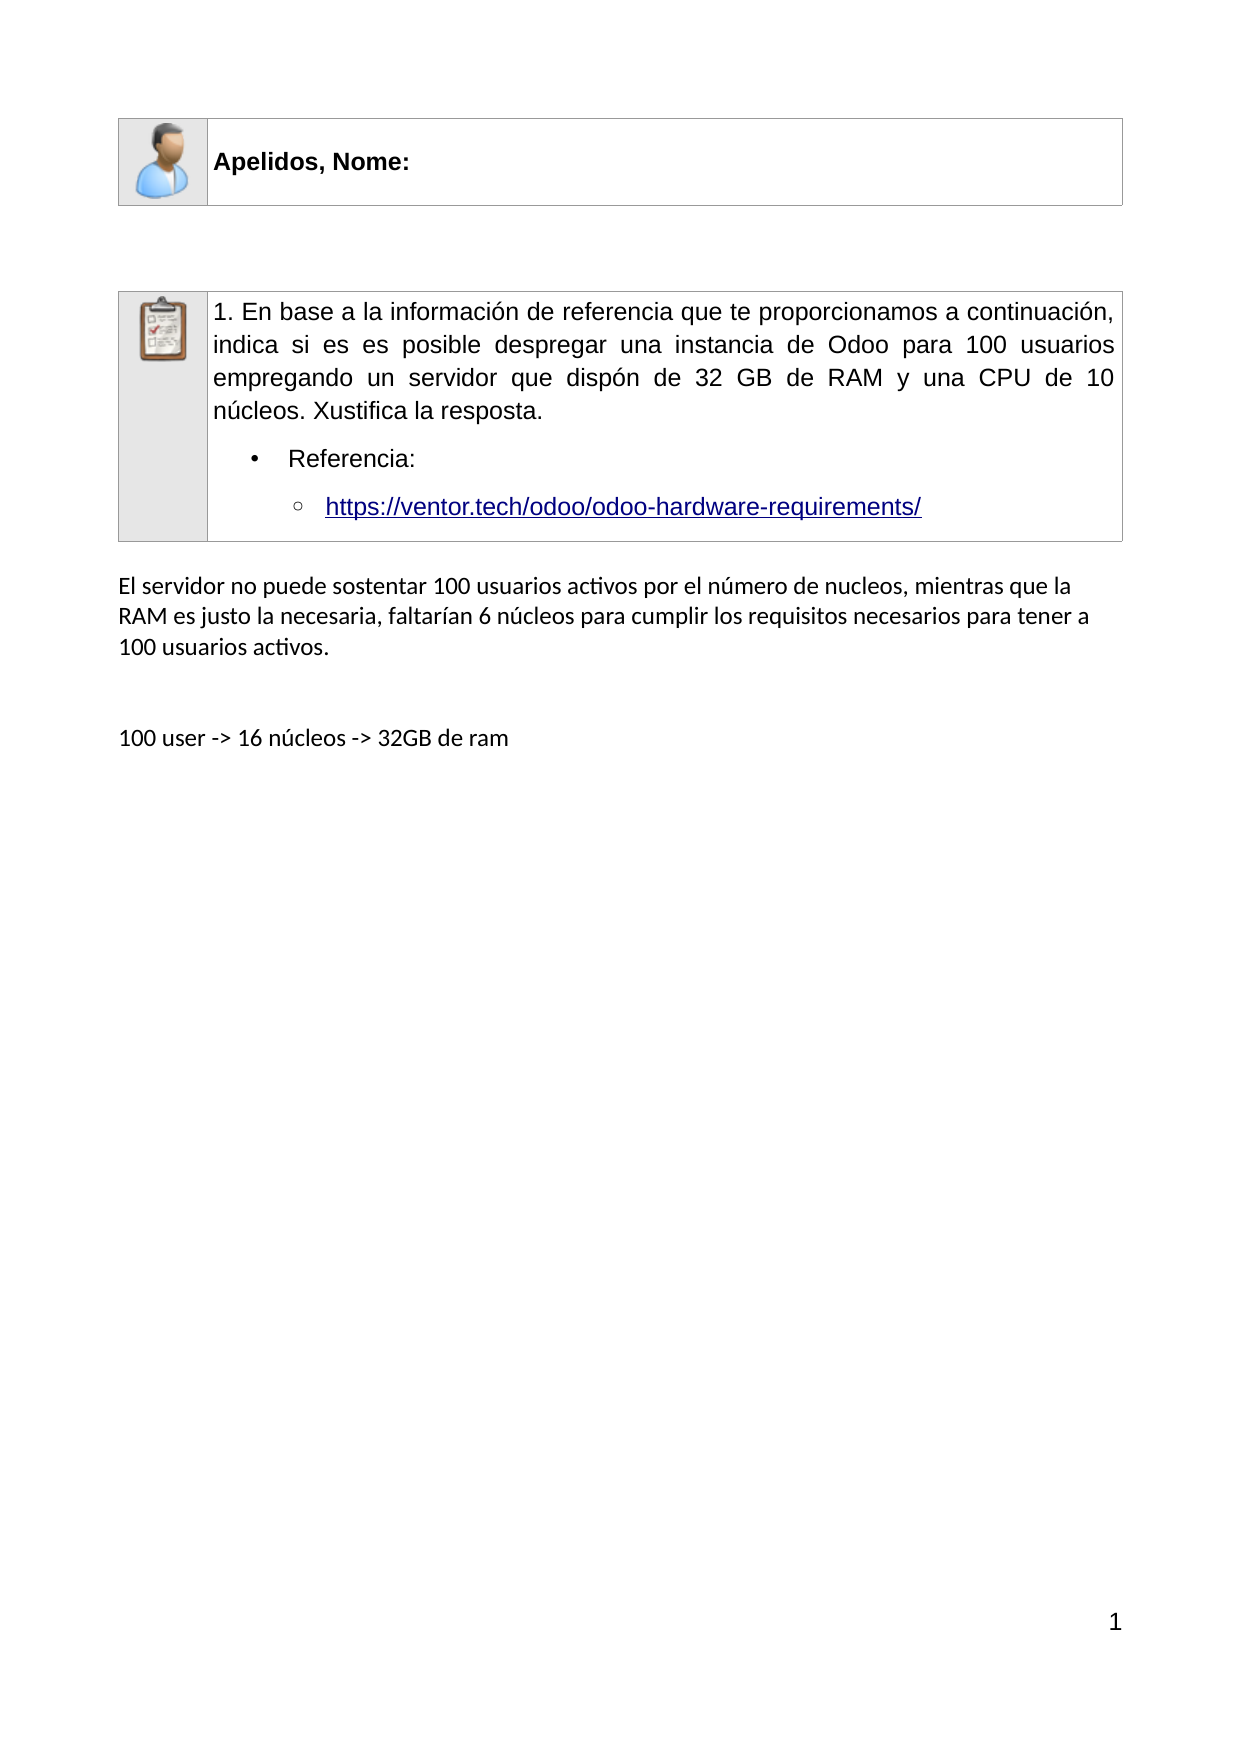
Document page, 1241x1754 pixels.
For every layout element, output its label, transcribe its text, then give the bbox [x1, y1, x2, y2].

text El servidor no puede sostentar 100 usuarios activos por el número de nucleos, mientras que la RAM es justo la necesaria, faltarían 6 núcleos para cumplir los requisitos necesarios para tener a 100 usuarios activos. [118, 570, 1122, 661]
table_header [119, 292, 207, 541]
table_header 1. En base a la información de referencia que te proporcionamos a continuación, indica si es es posible despregar una instancia de Odoo para 100 usuarios empregando un servidor que dispón de 32 GB de RAM y una CPU de 10 núcleos. Xustifica la resposta. Referencia: https://ventor.tech/odoo/odoo-hardware-requirements/ [208, 292, 1122, 541]
text 100 user -> 16 núcleos -> 32GB de ram [118, 722, 1122, 753]
picture [130, 296, 195, 362]
table_header [119, 119, 207, 205]
picture [125, 123, 201, 199]
table_header Apelidos, Nome: [208, 119, 1122, 205]
